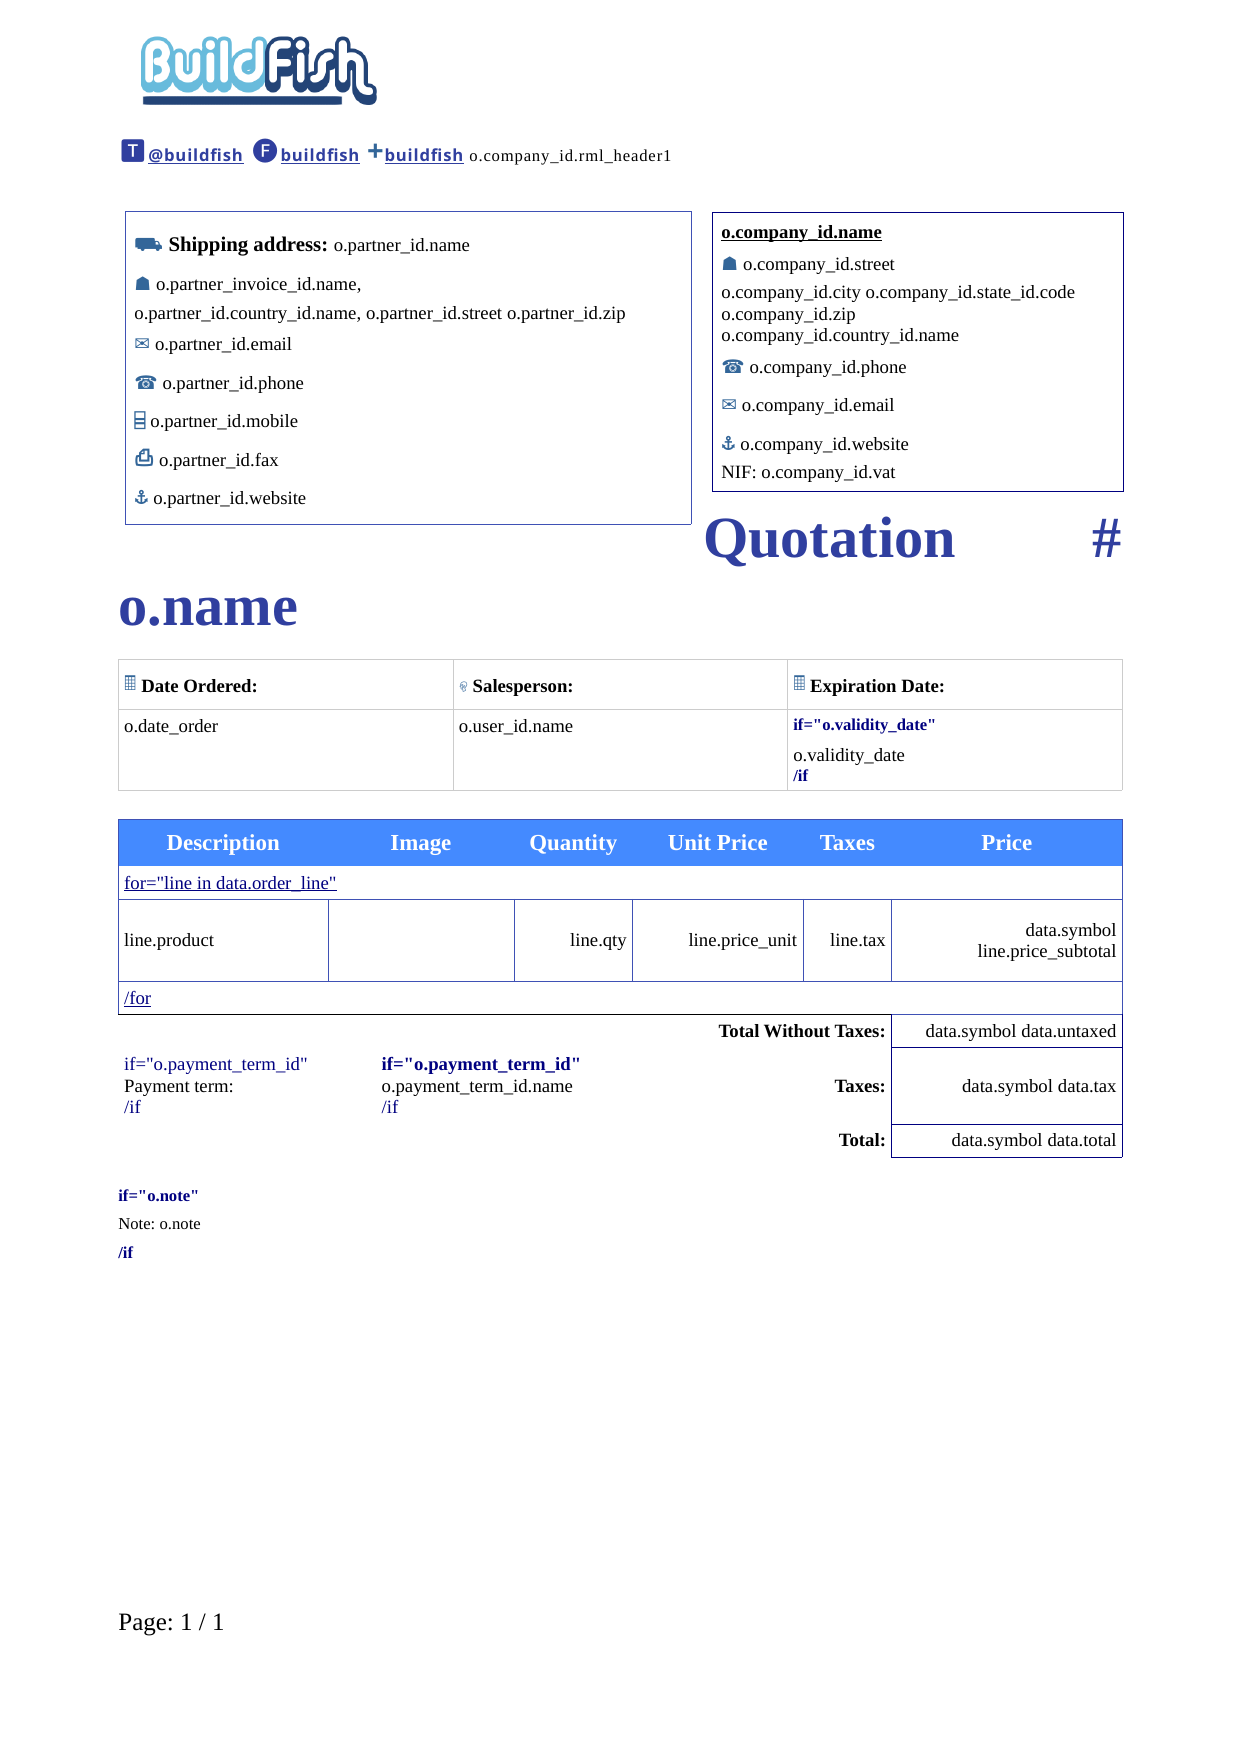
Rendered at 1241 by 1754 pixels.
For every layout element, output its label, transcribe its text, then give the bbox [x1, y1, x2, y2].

text Note: o.note [118, 1214, 1122, 1233]
table_cell for="line in data.order_line" [119, 866, 1122, 899]
text NIF: o.company_id.vat [721, 461, 1114, 483]
table_cell Total Without Taxes: [118, 1015, 891, 1047]
text o.company_id.country_id.name [721, 324, 1114, 346]
text ✉ o.partner_id.email [134, 323, 682, 362]
table_cell data.symbol data.tax [892, 1048, 1122, 1123]
text Quotation # o.name [118, 207, 1122, 638]
table_header Taxes [803, 820, 891, 866]
text o.partner_id.country_id.name, o.partner_id.street o.partner_id.zip [134, 302, 682, 323]
text o.company_id.city o.company_id.state_id.code o.company_id.zip [721, 281, 1114, 324]
table_cell o.date_order [119, 710, 453, 790]
table_cell if="o.payment_term_id" Payment term: /if [118, 1047, 376, 1123]
table_header 𐇒 Salesperson: [454, 660, 787, 709]
table_header 𝄝 Expiration Date: [788, 660, 1122, 709]
text ☗ o.company_id.street [721, 243, 1114, 281]
table_cell [329, 900, 514, 981]
text ☎ o.company_id.phone [721, 346, 1114, 384]
table_header Unit Price [632, 820, 803, 866]
text /if [118, 1243, 1122, 1262]
table_cell line.tax [804, 900, 891, 981]
table_header Description [119, 820, 328, 866]
table_cell line.qty [515, 900, 632, 981]
table_cell line.product [119, 900, 328, 981]
table_header Image [328, 820, 514, 866]
text ⌸ o.partner_id.mobile [134, 400, 682, 438]
table_cell if="o.payment_term_id" o.payment_term_id.name /if [376, 1047, 632, 1123]
table_cell data.symbol data.total [892, 1125, 1122, 1157]
table_cell data.symbol data.untaxed [892, 1015, 1122, 1047]
table_header 𝄝 Date Ordered: [119, 660, 453, 709]
table_cell if="o.validity_date" o.validity_date /if [788, 710, 1122, 790]
text o.company_id.name [721, 221, 1114, 243]
table_cell /for [119, 982, 1122, 1014]
picture [134, 18, 382, 123]
table_cell data.symbol line.price_subtotal [892, 900, 1122, 981]
table_cell Taxes: [632, 1047, 891, 1123]
table_cell line.price_unit [633, 900, 803, 981]
text ☎ o.partner_id.phone [134, 362, 682, 400]
table_header Quantity [514, 820, 632, 866]
text ☗ o.partner_invoice_id.name, [134, 263, 682, 302]
text ⎙ o.partner_id.fax [134, 438, 682, 477]
text ⚓ o.partner_id.website [134, 477, 682, 515]
table_header Price [891, 820, 1122, 866]
text ⚓ o.company_id.website [721, 423, 1114, 461]
table_cell o.user_id.name [454, 710, 787, 790]
text Quotation # o.name [713, 213, 1123, 491]
text ⛟ Shipping address: o.partner_id.name [134, 220, 682, 263]
text if="o.note" [118, 1185, 1122, 1204]
table_cell Total: [118, 1124, 891, 1157]
text ✉ o.company_id.email [721, 384, 1114, 423]
